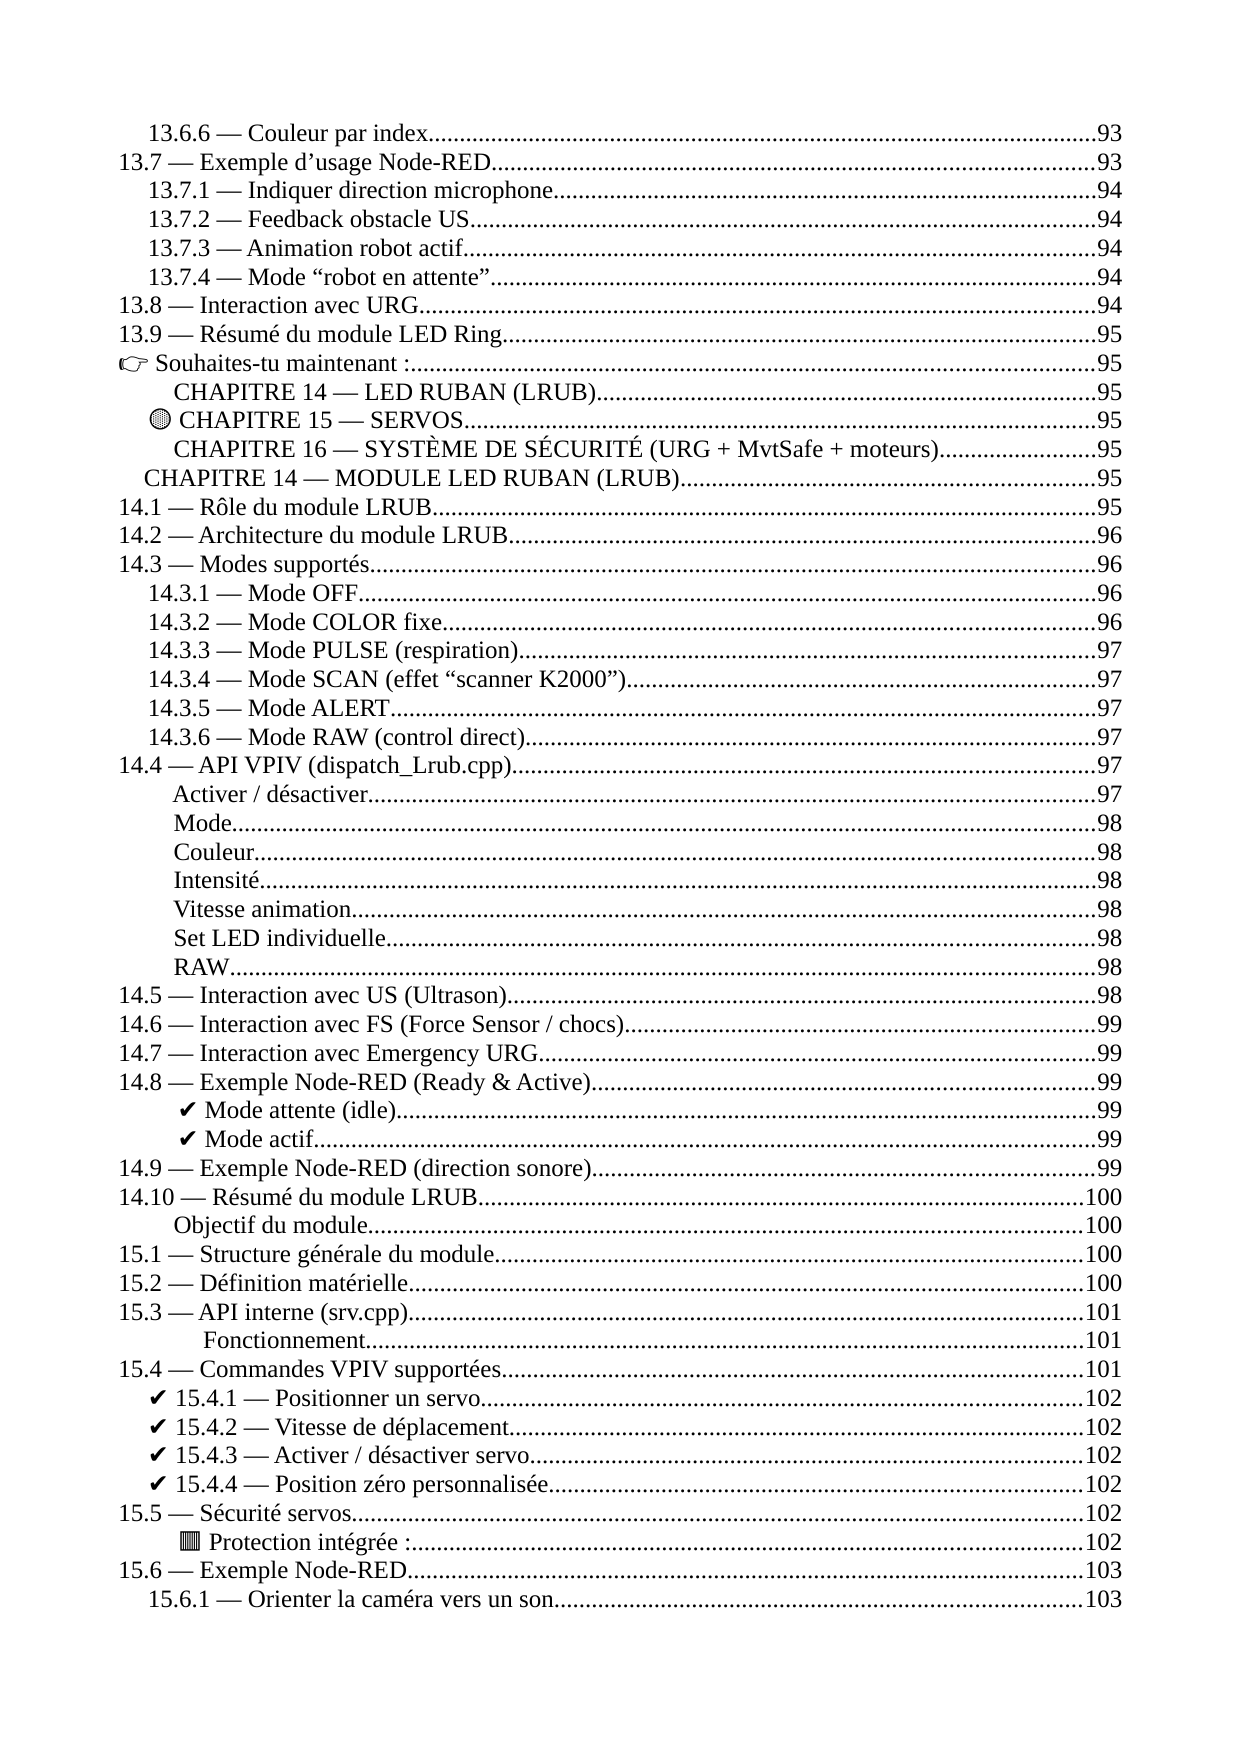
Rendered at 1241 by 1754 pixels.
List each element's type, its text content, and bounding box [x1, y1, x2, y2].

text 👉 Souhaites-tu maintenant : 95 [118, 348, 1122, 377]
text 15.6.1 — Orienter la caméra vers un son 103 [148, 1584, 1122, 1613]
text ✔ Mode attente (idle) 99 [177, 1096, 1122, 1124]
text 🔵 CHAPITRE 14 — LED RUBAN (LRUB) 95 [148, 377, 1122, 406]
text 🔹 Activer / désactiver 97 [148, 779, 1122, 808]
text 14.4 — API VPIV (dispatch_Lrub.cpp) 97 [118, 751, 1122, 779]
text 🔹 Couleur 98 [148, 837, 1122, 866]
text 14.2 — Architecture du module LRUB 96 [118, 521, 1122, 549]
text 15.3 — API interne (srv.cpp) 101 [118, 1297, 1122, 1326]
text 13.7.2 — Feedback obstacle US 94 [148, 204, 1122, 233]
text 13.7.4 — Mode “robot en attente” 94 [148, 262, 1122, 291]
text 13.6.6 — Couleur par index 93 [148, 118, 1122, 147]
text 14.8 — Exemple Node-RED (Ready & Active) 99 [118, 1067, 1122, 1096]
text 🧠 Fonctionnement 101 [177, 1326, 1122, 1354]
text 14.3.1 — Mode OFF 96 [148, 578, 1122, 607]
text 14.7 — Interaction avec Emergency URG 99 [118, 1038, 1122, 1067]
text 14.3.4 — Mode SCAN (effet “scanner K2000”) 97 [148, 664, 1122, 693]
text 🔹 Mode 98 [148, 808, 1122, 837]
text 13.7.1 — Indiquer direction microphone 94 [148, 176, 1122, 204]
text 🔴 CHAPITRE 16 — SYSTÈME DE SÉCURITÉ (URG + MvtSafe + moteurs) 95 [148, 434, 1122, 463]
text ✔ 15.4.2 — Vitesse de déplacement 102 [148, 1412, 1122, 1441]
text 15.5 — Sécurité servos 102 [118, 1498, 1122, 1527]
text 🔹 Vitesse animation 98 [148, 894, 1122, 923]
text 14.3 — Modes supportés 96 [118, 549, 1122, 578]
text 15.1 — Structure générale du module 100 [118, 1239, 1122, 1268]
text ✔ 15.4.3 — Activer / désactiver servo 102 [148, 1441, 1122, 1469]
text 🔹 Intensité 98 [148, 866, 1122, 894]
text 14.3.2 — Mode COLOR fixe 96 [148, 607, 1122, 636]
text 🟡 CHAPITRE 15 — SERVOS 95 [148, 406, 1122, 434]
text ✔ Mode actif 99 [177, 1124, 1122, 1153]
text 13.8 — Interaction avec URG 94 [118, 291, 1122, 319]
text 13.9 — Résumé du module LED Ring 95 [118, 319, 1122, 348]
text 14.3.5 — Mode ALERT 97 [148, 693, 1122, 722]
text 🎯 Objectif du module 100 [148, 1211, 1122, 1239]
text ✔ 15.4.4 — Position zéro personnalisée 102 [148, 1469, 1122, 1498]
text 14.9 — Exemple Node-RED (direction sonore) 99 [118, 1153, 1122, 1182]
text 14.10 — Résumé du module LRUB 100 [118, 1182, 1122, 1211]
text 14.5 — Interaction avec US (Ultrason) 98 [118, 981, 1122, 1009]
text 14.3.3 — Mode PULSE (respiration) 97 [148, 636, 1122, 664]
text 14.1 — Rôle du module LRUB 95 [118, 492, 1122, 521]
text 🟥 Protection intégrée : 102 [177, 1527, 1122, 1556]
text 13.7 — Exemple d’usage Node-RED 93 [118, 147, 1122, 176]
text 14.6 — Interaction avec FS (Force Sensor / chocs) 99 [118, 1009, 1122, 1038]
text ✔ 15.4.1 — Positionner un servo 102 [148, 1383, 1122, 1412]
text 14.3.6 — Mode RAW (control direct) 97 [148, 722, 1122, 751]
text 15.6 — Exemple Node-RED 103 [118, 1556, 1122, 1584]
text 🔹 Set LED individuelle 98 [148, 923, 1122, 952]
text 🔹 RAW 98 [148, 952, 1122, 981]
text 13.7.3 — Animation robot actif 94 [148, 233, 1122, 262]
text ✅ CHAPITRE 14 — MODULE LED RUBAN (LRUB) 95 [118, 463, 1122, 492]
text 15.4 — Commandes VPIV supportées 101 [118, 1354, 1122, 1383]
text 15.2 — Définition matérielle 100 [118, 1268, 1122, 1297]
